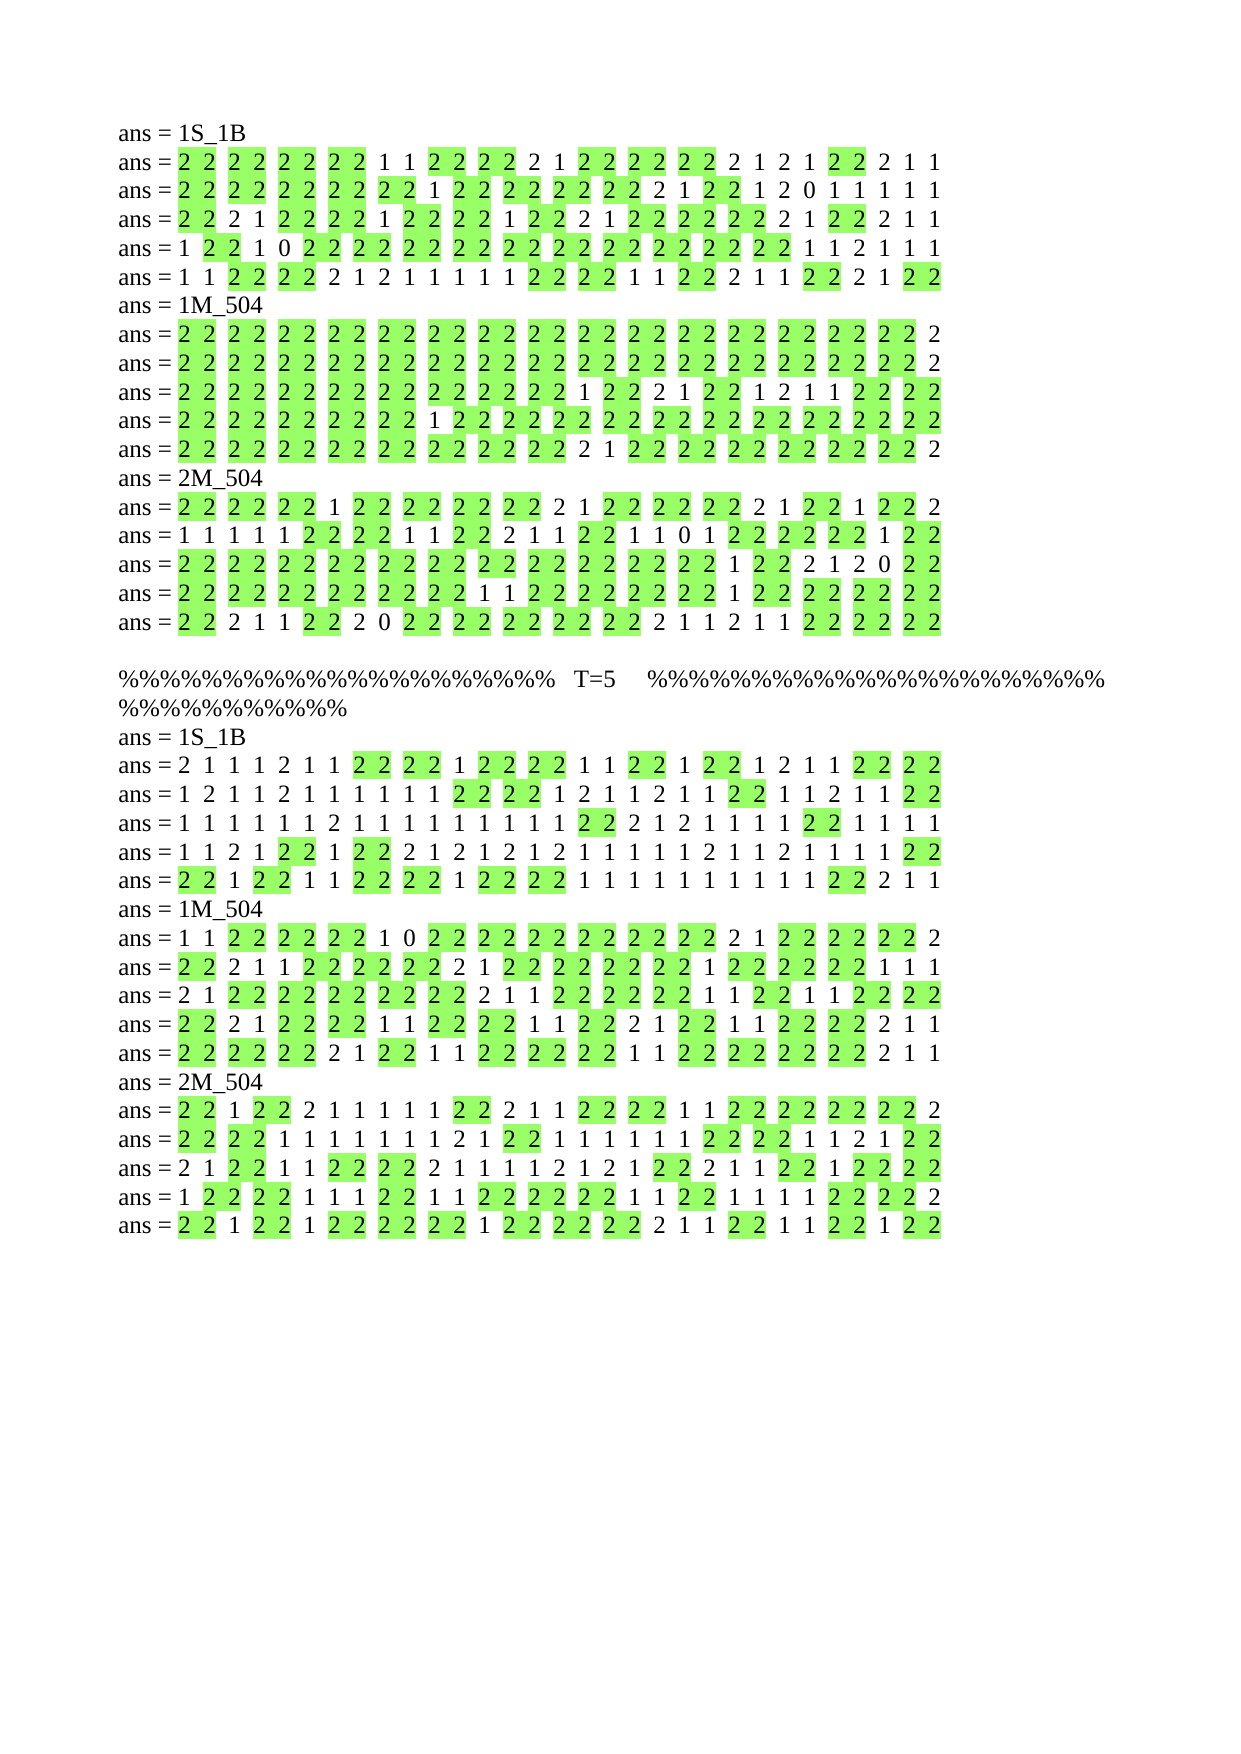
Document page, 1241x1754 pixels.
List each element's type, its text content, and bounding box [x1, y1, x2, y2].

text ans = 2 2 2 2 2 2 2 2 1 1 2 2 2 2 2 1 2 2 2 2 2 2 2 1 2 1 2 2 2 1 1 [118, 147, 1122, 176]
text ans = 2 2 2 2 2 2 2 2 2 2 1 2 2 2 2 2 2 2 2 2 2 2 2 2 2 2 2 2 2 2 2 [118, 406, 1122, 434]
text ans = 1 1 1 1 1 2 2 2 2 1 1 2 2 2 1 1 2 2 1 1 0 1 2 2 2 2 2 2 1 2 2 [118, 521, 1122, 549]
text ans = 2 2 1 2 2 1 2 2 2 2 2 2 1 2 2 2 2 2 2 2 1 1 2 2 1 1 2 2 1 2 2 [118, 1211, 1122, 1239]
text ans = 2 2 2 2 2 2 2 1 2 2 1 1 2 2 2 2 2 2 1 1 2 2 2 2 2 2 2 2 2 1 1 [118, 1038, 1122, 1067]
text ans = 2 2 2 2 2 2 2 2 2 2 1 2 2 2 2 2 2 2 2 2 1 2 2 1 2 0 1 1 1 1 1 [118, 176, 1122, 204]
text ans = 2 1 2 2 2 2 2 2 2 2 2 2 2 1 1 2 2 2 2 2 2 1 1 2 2 1 1 2 2 2 2 [118, 981, 1122, 1009]
text ans = 2 2 1 2 2 1 1 2 2 2 2 1 2 2 2 2 1 1 1 1 1 1 1 1 1 1 2 2 2 1 1 [118, 866, 1122, 894]
text ans = 2 2 2 2 2 2 2 2 2 2 2 2 2 2 2 2 2 2 2 2 2 2 1 2 2 2 1 2 0 2 2 [118, 549, 1122, 578]
text ans = 2 2 2 2 2 2 2 2 2 2 2 2 2 2 2 2 1 2 2 2 1 2 2 1 2 1 1 2 2 2 2 [118, 377, 1122, 406]
text ans = 2 1 1 1 2 1 1 2 2 2 2 1 2 2 2 2 1 1 2 2 1 2 2 1 2 1 1 2 2 2 2 [118, 751, 1122, 779]
text ans = 1 1 2 2 2 2 2 1 2 1 1 1 1 1 2 2 2 2 1 1 2 2 2 1 1 2 2 2 1 2 2 [118, 262, 1122, 291]
text ans = 2M_504 [118, 1067, 1122, 1096]
text %%%%%%%%%%%%%%%%%%%%% T=5 %%%%%%%%%%%%%%%%%%%%%%%%%%%%%%%%% [118, 664, 1122, 722]
text ans = 2 2 2 1 2 2 2 2 1 1 2 2 2 2 1 1 2 2 2 1 2 2 1 1 2 2 2 2 2 1 1 [118, 1009, 1122, 1038]
text ans = 2 2 2 2 2 2 1 2 2 2 2 2 2 2 2 2 1 2 2 2 2 2 2 2 1 2 2 1 2 2 2 [118, 492, 1122, 521]
text ans = 1 2 2 1 0 2 2 2 2 2 2 2 2 2 2 2 2 2 2 2 2 2 2 2 2 1 1 2 1 1 1 [118, 233, 1122, 262]
text ans = 1M_504 [118, 291, 1122, 319]
text ans = 2 2 2 1 1 2 2 2 0 2 2 2 2 2 2 2 2 2 2 2 1 1 2 1 1 2 2 2 2 2 2 [118, 607, 1122, 636]
text ans = 1S_1B [118, 118, 1122, 147]
text ans = 1 1 1 1 1 1 2 1 1 1 1 1 1 1 1 1 2 2 2 1 2 1 1 1 1 2 2 1 1 1 1 [118, 808, 1122, 837]
text ans = 1 2 1 1 2 1 1 1 1 1 1 2 2 2 2 1 2 1 1 2 1 1 2 2 1 1 2 1 1 2 2 [118, 779, 1122, 808]
text ans = 2M_504 [118, 463, 1122, 492]
text ans = 2 2 2 1 2 2 2 2 1 2 2 2 2 1 2 2 2 1 2 2 2 2 2 2 2 1 2 2 2 1 1 [118, 204, 1122, 233]
text ans = 1 2 2 2 2 1 1 1 2 2 1 1 2 2 2 2 2 2 1 1 2 2 1 1 1 1 2 2 2 2 2 [118, 1182, 1122, 1211]
text ans = 2 2 1 2 2 2 1 1 1 1 1 2 2 2 1 1 2 2 2 2 1 1 2 2 2 2 2 2 2 2 2 [118, 1096, 1122, 1124]
text ans = 1 1 2 1 2 2 1 2 2 2 1 2 1 2 1 2 1 1 1 1 1 2 1 1 2 1 1 1 1 2 2 [118, 837, 1122, 866]
text ans = 2 2 2 1 1 2 2 2 2 2 2 2 1 2 2 2 2 2 2 2 2 1 2 2 2 2 2 2 1 1 1 [118, 952, 1122, 981]
text ans = 2 2 2 2 1 1 1 1 1 1 1 2 1 2 2 1 1 1 1 1 1 2 2 2 2 1 1 2 1 2 2 [118, 1124, 1122, 1153]
text ans = 1S_1B [118, 722, 1122, 751]
text ans = 1M_504 [118, 894, 1122, 923]
text ans = 1 1 2 2 2 2 2 2 1 0 2 2 2 2 2 2 2 2 2 2 2 2 2 1 2 2 2 2 2 2 2 [118, 923, 1122, 952]
text ans = 2 1 2 2 1 1 2 2 2 2 2 1 1 1 1 2 1 2 1 2 2 2 1 1 2 2 1 2 2 2 2 [118, 1153, 1122, 1182]
text ans = 2 2 2 2 2 2 2 2 2 2 2 2 2 2 2 2 2 1 2 2 2 2 2 2 2 2 2 2 2 2 2 [118, 434, 1122, 463]
text ans = 2 2 2 2 2 2 2 2 2 2 2 2 2 2 2 2 2 2 2 2 2 2 2 2 2 2 2 2 2 2 2 [118, 319, 1122, 348]
text ans = 2 2 2 2 2 2 2 2 2 2 2 2 1 1 2 2 2 2 2 2 2 2 1 2 2 2 2 2 2 2 2 [118, 578, 1122, 607]
text ans = 2 2 2 2 2 2 2 2 2 2 2 2 2 2 2 2 2 2 2 2 2 2 2 2 2 2 2 2 2 2 2 [118, 348, 1122, 377]
